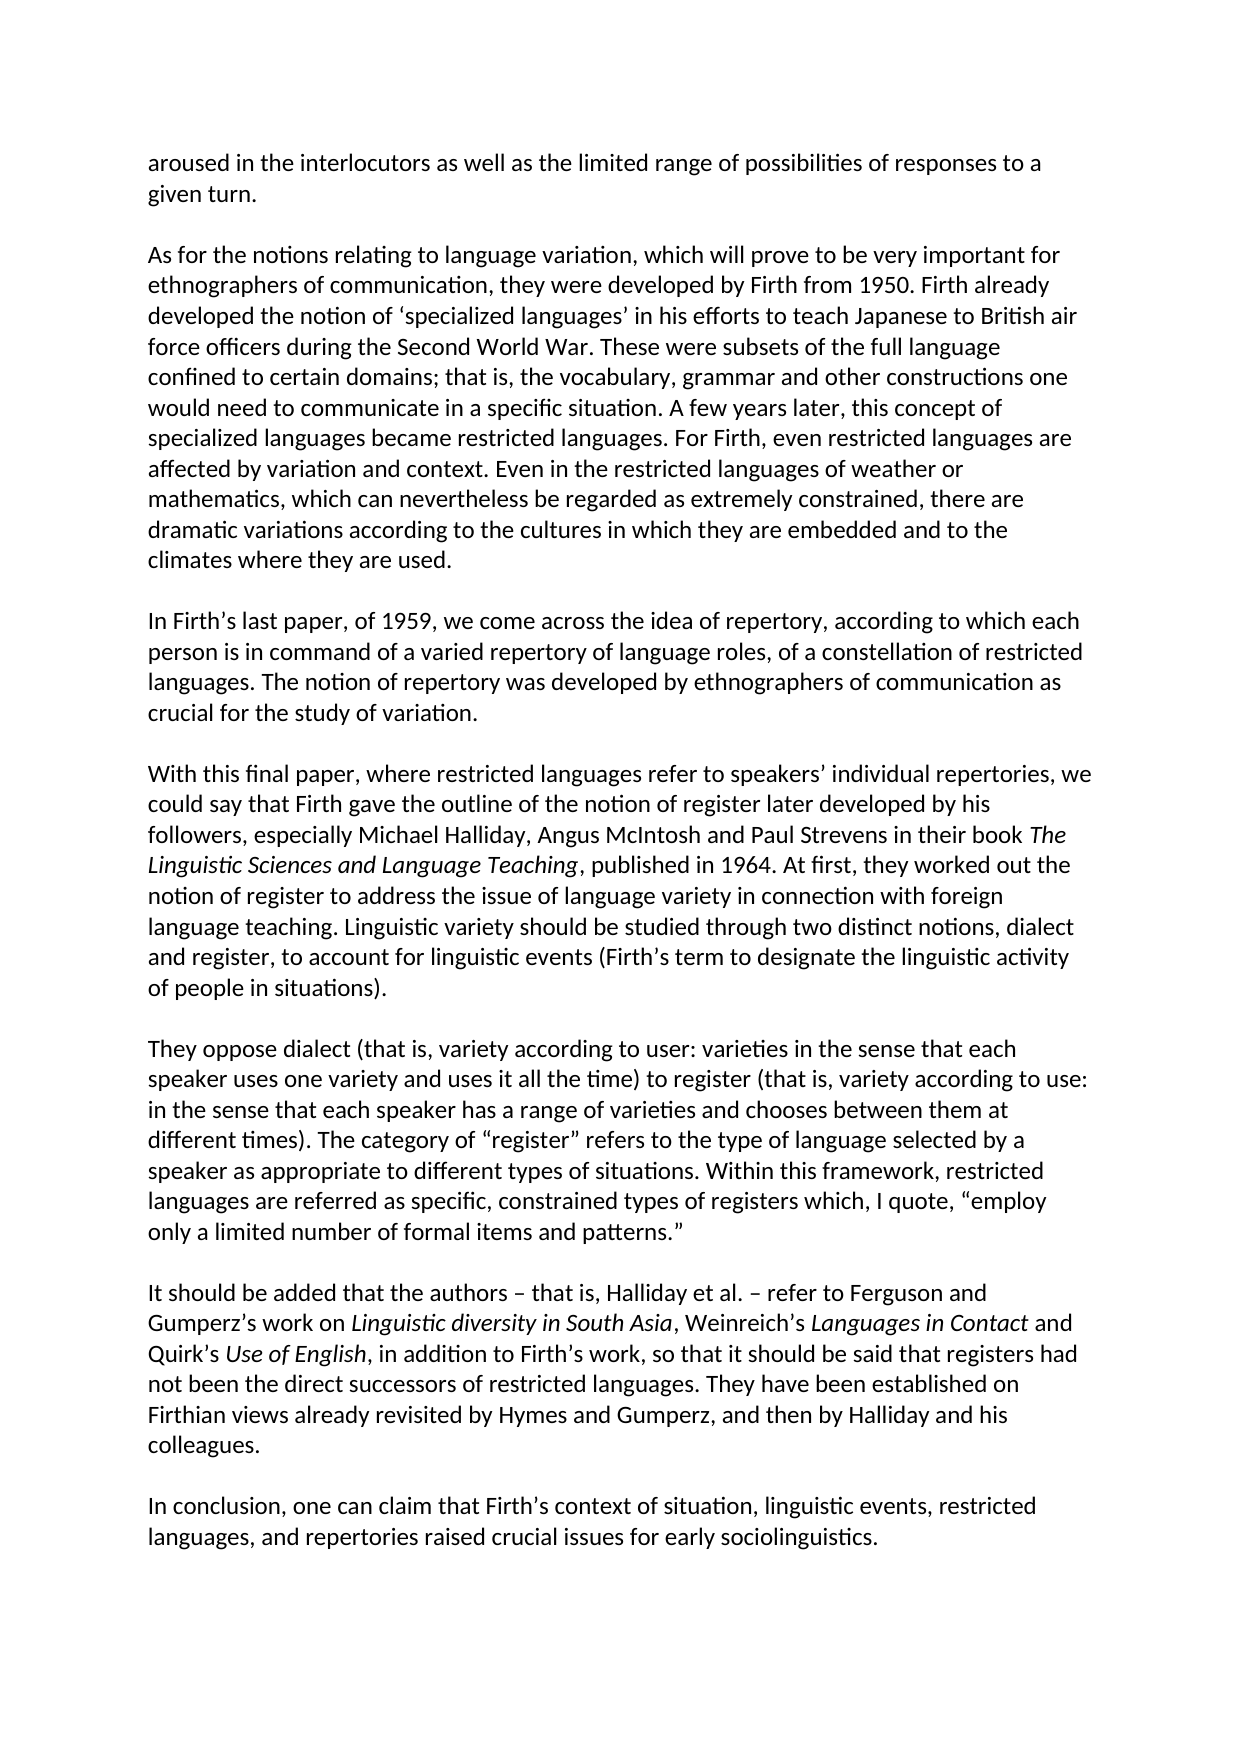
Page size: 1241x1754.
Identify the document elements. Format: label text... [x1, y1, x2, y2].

text With this final paper, where restricted languages refer to speakers’ individual repertories, we could say that Firth gave the outline of the notion of register later developed by his followers, especially Michael Halliday, Angus McIntosh and Paul Strevens in their book The Linguistic Sciences and Language Teaching, published in 1964. At first, they worked out the notion of register to address the issue of language variety in connection with foreign language teaching. Linguistic variety should be studied through two distinct notions, dialect and register, to account for linguistic events (Firth’s term to designate the linguistic activity of people in situations). [148, 758, 1093, 1002]
text In Firth’s last paper, of 1959, we come across the idea of repertory, according to which each person is in command of a varied repertory of language roles, of a constellation of restricted languages. The notion of repertory was developed by ethnographers of communication as crucial for the study of variation. [148, 605, 1093, 727]
text In conclusion, one can claim that Firth’s context of situation, linguistic events, restricted languages, and repertories raised crucial issues for early sociolinguistics. [148, 1491, 1093, 1552]
text They oppose dialect (that is, variety according to user: varieties in the sense that each speaker uses one variety and uses it all the time) to register (that is, variety according to use: in the sense that each speaker has a range of varieties and chooses between them at different times). The category of “register” refers to the type of language selected by a speaker as appropriate to different types of situations. Within this framework, restricted languages are referred as specific, constrained types of registers which, I quote, “employ only a limited number of formal items and patterns.” [148, 1033, 1093, 1246]
text As for the notions relating to language variation, which will prove to be very important for ethnographers of communication, they were developed by Firth from 1950. Firth already developed the notion of ‘specialized languages’ in his efforts to teach Japanese to British air force officers during the Second World War. These were subsets of the full language confined to certain domains; that is, the vocabulary, grammar and other constructions one would need to communicate in a specific situation. A few years later, this concept of specialized languages became restricted languages. For Firth, even restricted languages are affected by variation and context. Even in the restricted languages of weather or mathematics, which can nevertheless be regarded as extremely constrained, there are dramatic variations according to the cultures in which they are embedded and to the climates where they are used. [148, 239, 1093, 575]
text It should be added that the authors – that is, Halliday et al. – refer to Ferguson and Gumperz’s work on Linguistic diversity in South Asia, Weinreich’s Languages in Contact and Quirk’s Use of English, in addition to Firth’s work, so that it should be said that registers had not been the direct successors of restricted languages. They have been established on Firthian views already revisited by Hymes and Gumperz, and then by Halliday and his colleagues. [148, 1277, 1093, 1460]
text aroused in the interlocutors as well as the limited range of possibilities of responses to a given turn. [148, 148, 1093, 209]
